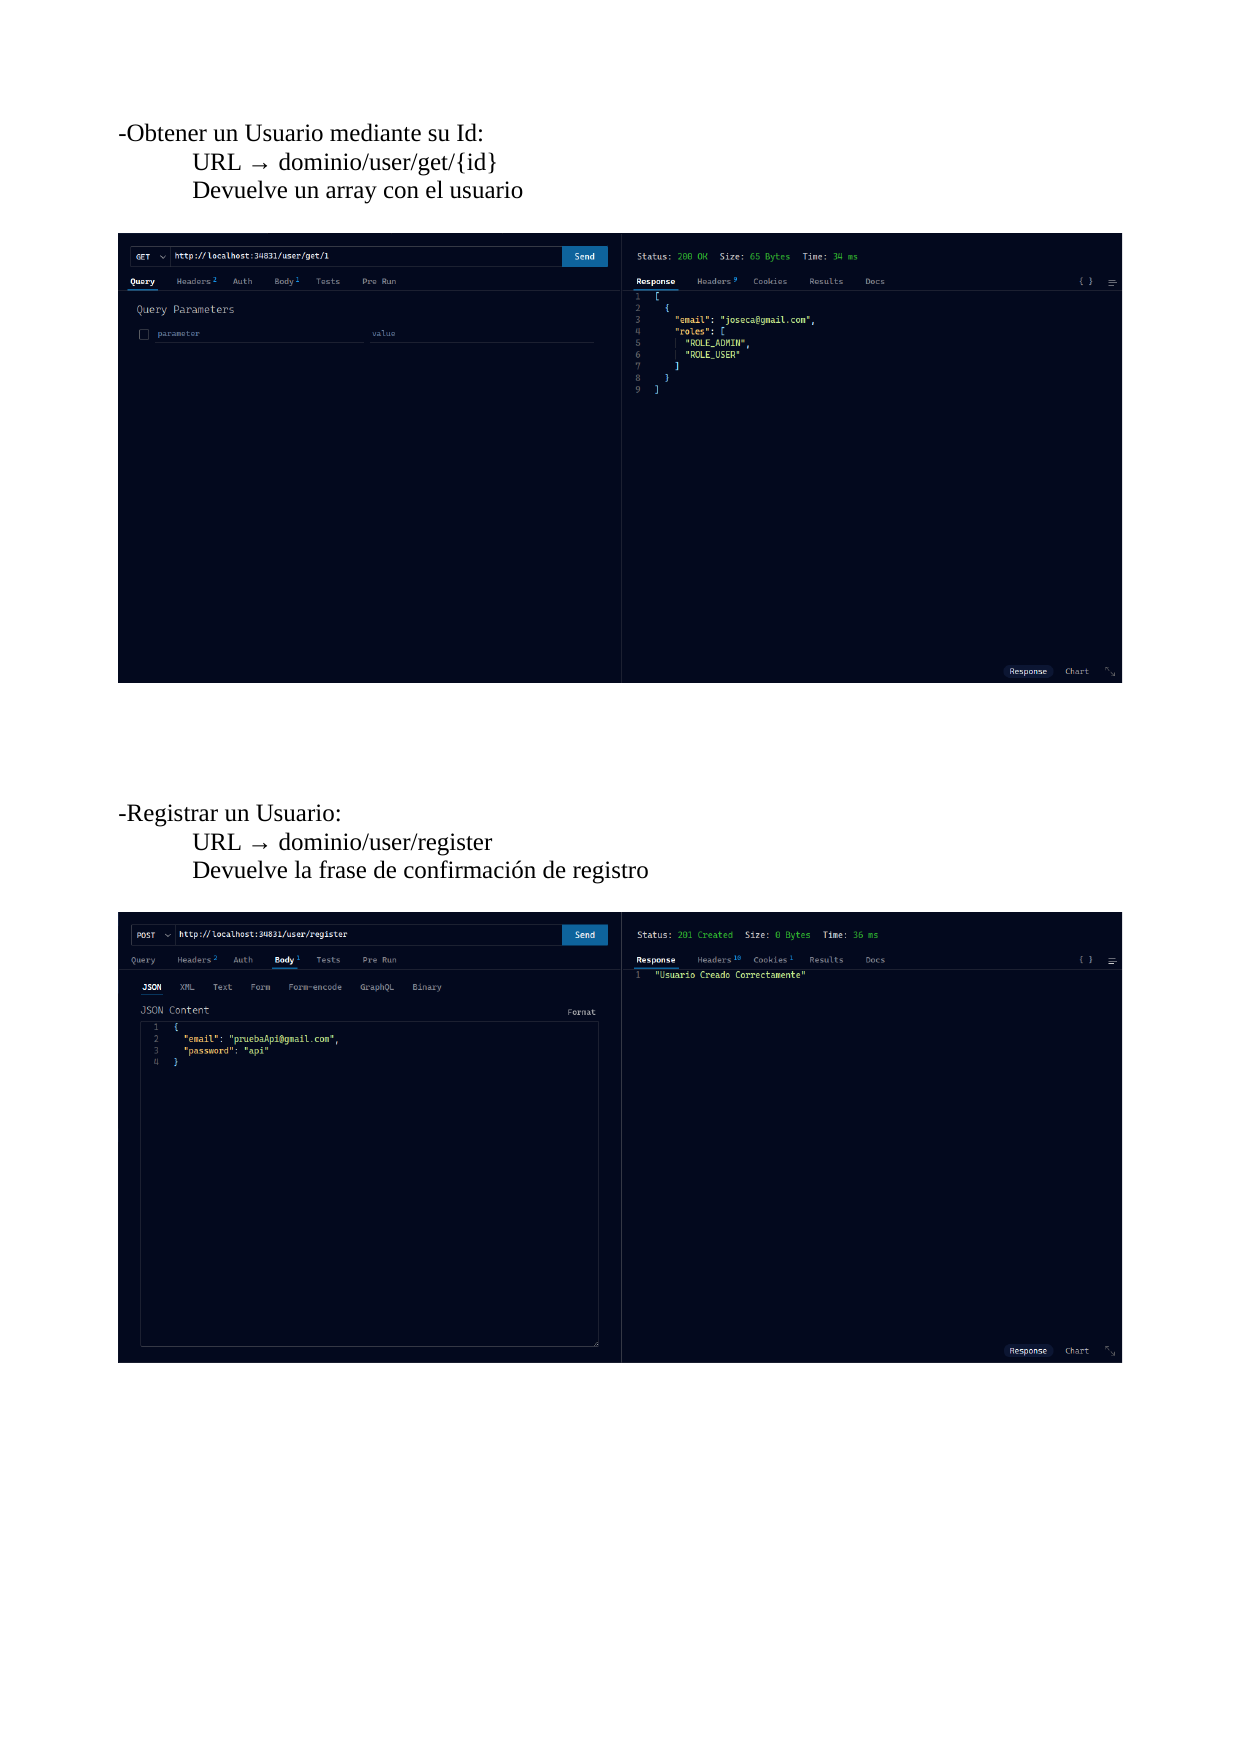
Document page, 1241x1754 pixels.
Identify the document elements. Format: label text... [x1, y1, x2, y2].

picture [118, 233, 1123, 683]
text URL → dominio/user/register [118, 827, 1122, 855]
picture [118, 912, 1123, 1363]
text Devuelve la frase de confirmación de registro [118, 855, 1122, 884]
text Devuelve un array con el usuario [118, 176, 1122, 204]
text -Obtener un Usuario mediante su Id: [118, 118, 1122, 147]
text -Registrar un Usuario: [118, 798, 1122, 827]
text URL → dominio/user/get/{id} [118, 147, 1122, 176]
